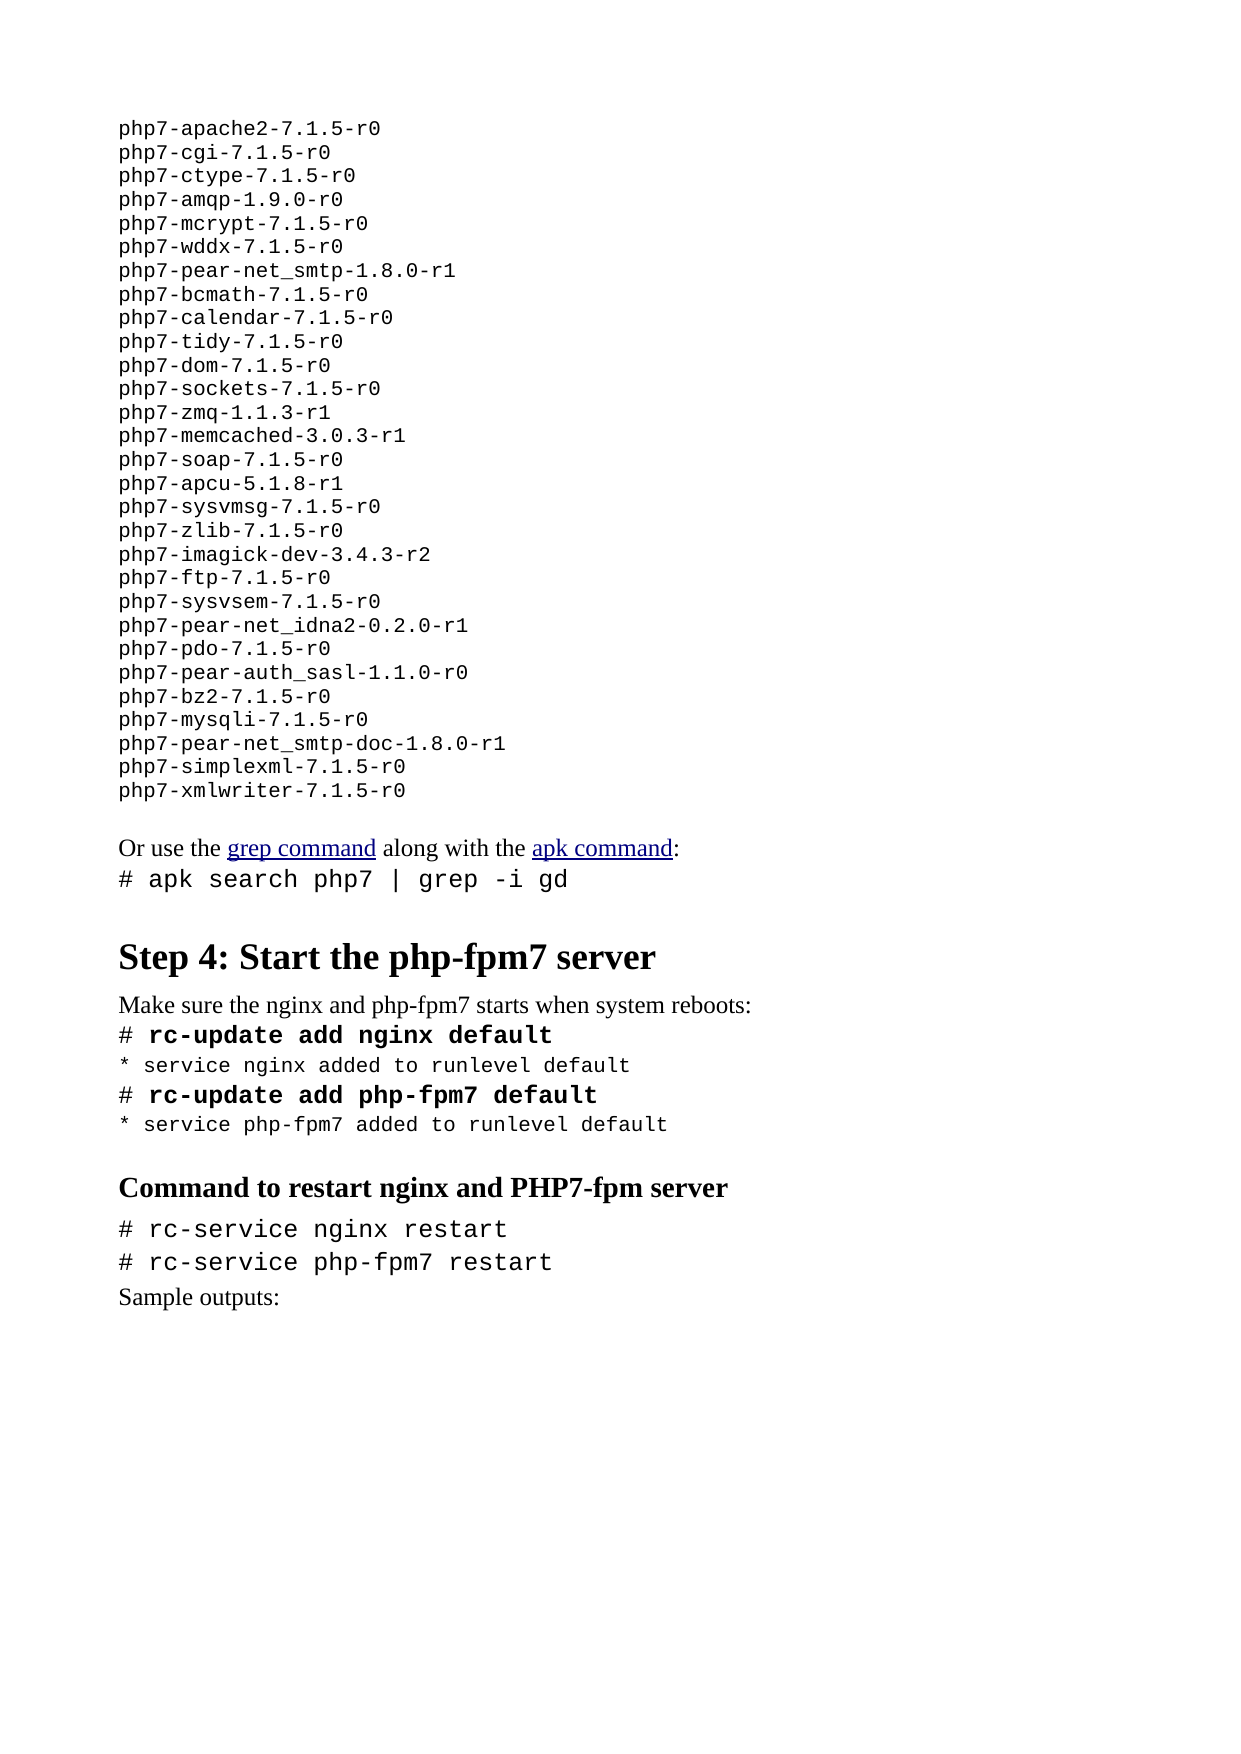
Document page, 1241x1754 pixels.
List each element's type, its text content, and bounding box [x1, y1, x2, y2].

text Make sure the nginx and php-fpm7 starts when system reboots: # rc-update add nginx default * service nginx added to runlevel default # rc-update add php-fpm7 default * service php-fpm7 added to runlevel default [118, 990, 1122, 1138]
text Or use the grep command along with the apk command: # apk search php7 | grep -i gd [118, 833, 1122, 894]
text php7-imagick-dev-3.4.3-r2 [118, 544, 1122, 567]
text php7-pear-net_smtp-doc-1.8.0-r1 [118, 733, 1122, 757]
text php7-mcrypt-7.1.5-r0 [118, 213, 1122, 236]
text php7-apache2-7.1.5-r0 [118, 118, 1122, 142]
text php7-apcu-5.1.8-r1 [118, 473, 1122, 496]
text php7-calendar-7.1.5-r0 [118, 307, 1122, 331]
text php7-cgi-7.1.5-r0 [118, 142, 1122, 165]
text php7-zlib-7.1.5-r0 [118, 520, 1122, 544]
text php7-ctype-7.1.5-r0 [118, 165, 1122, 189]
text php7-memcached-3.0.3-r1 [118, 426, 1122, 449]
text php7-bcmath-7.1.5-r0 [118, 284, 1122, 307]
text php7-sockets-7.1.5-r0 [118, 378, 1122, 402]
subtitle Command to restart nginx and PHP7-fpm server [118, 1171, 1122, 1204]
text php7-bz2-7.1.5-r0 [118, 686, 1122, 709]
text # rc-service nginx restart # rc-service php-fpm7 restart Sample outputs: [118, 1217, 1122, 1311]
text php7-amqp-1.9.0-r0 [118, 189, 1122, 213]
text php7-tidy-7.1.5-r0 [118, 331, 1122, 354]
subtitle Step 4: Start the php-fpm7 server [118, 934, 1122, 977]
text php7-wddx-7.1.5-r0 [118, 236, 1122, 260]
text php7-simplexml-7.1.5-r0 [118, 757, 1122, 780]
text php7-sysvsem-7.1.5-r0 [118, 591, 1122, 615]
text php7-zmq-1.1.3-r1 [118, 402, 1122, 426]
text php7-mysqli-7.1.5-r0 [118, 709, 1122, 733]
text php7-pear-net_idna2-0.2.0-r1 [118, 615, 1122, 638]
text php7-pear-net_smtp-1.8.0-r1 [118, 260, 1122, 284]
text php7-pear-auth_sasl-1.1.0-r0 [118, 662, 1122, 686]
text php7-xmlwriter-7.1.5-r0 [118, 780, 1122, 804]
text php7-pdo-7.1.5-r0 [118, 638, 1122, 662]
text php7-sysvmsg-7.1.5-r0 [118, 496, 1122, 520]
text php7-dom-7.1.5-r0 [118, 354, 1122, 378]
text php7-ftp-7.1.5-r0 [118, 567, 1122, 591]
text php7-soap-7.1.5-r0 [118, 449, 1122, 473]
